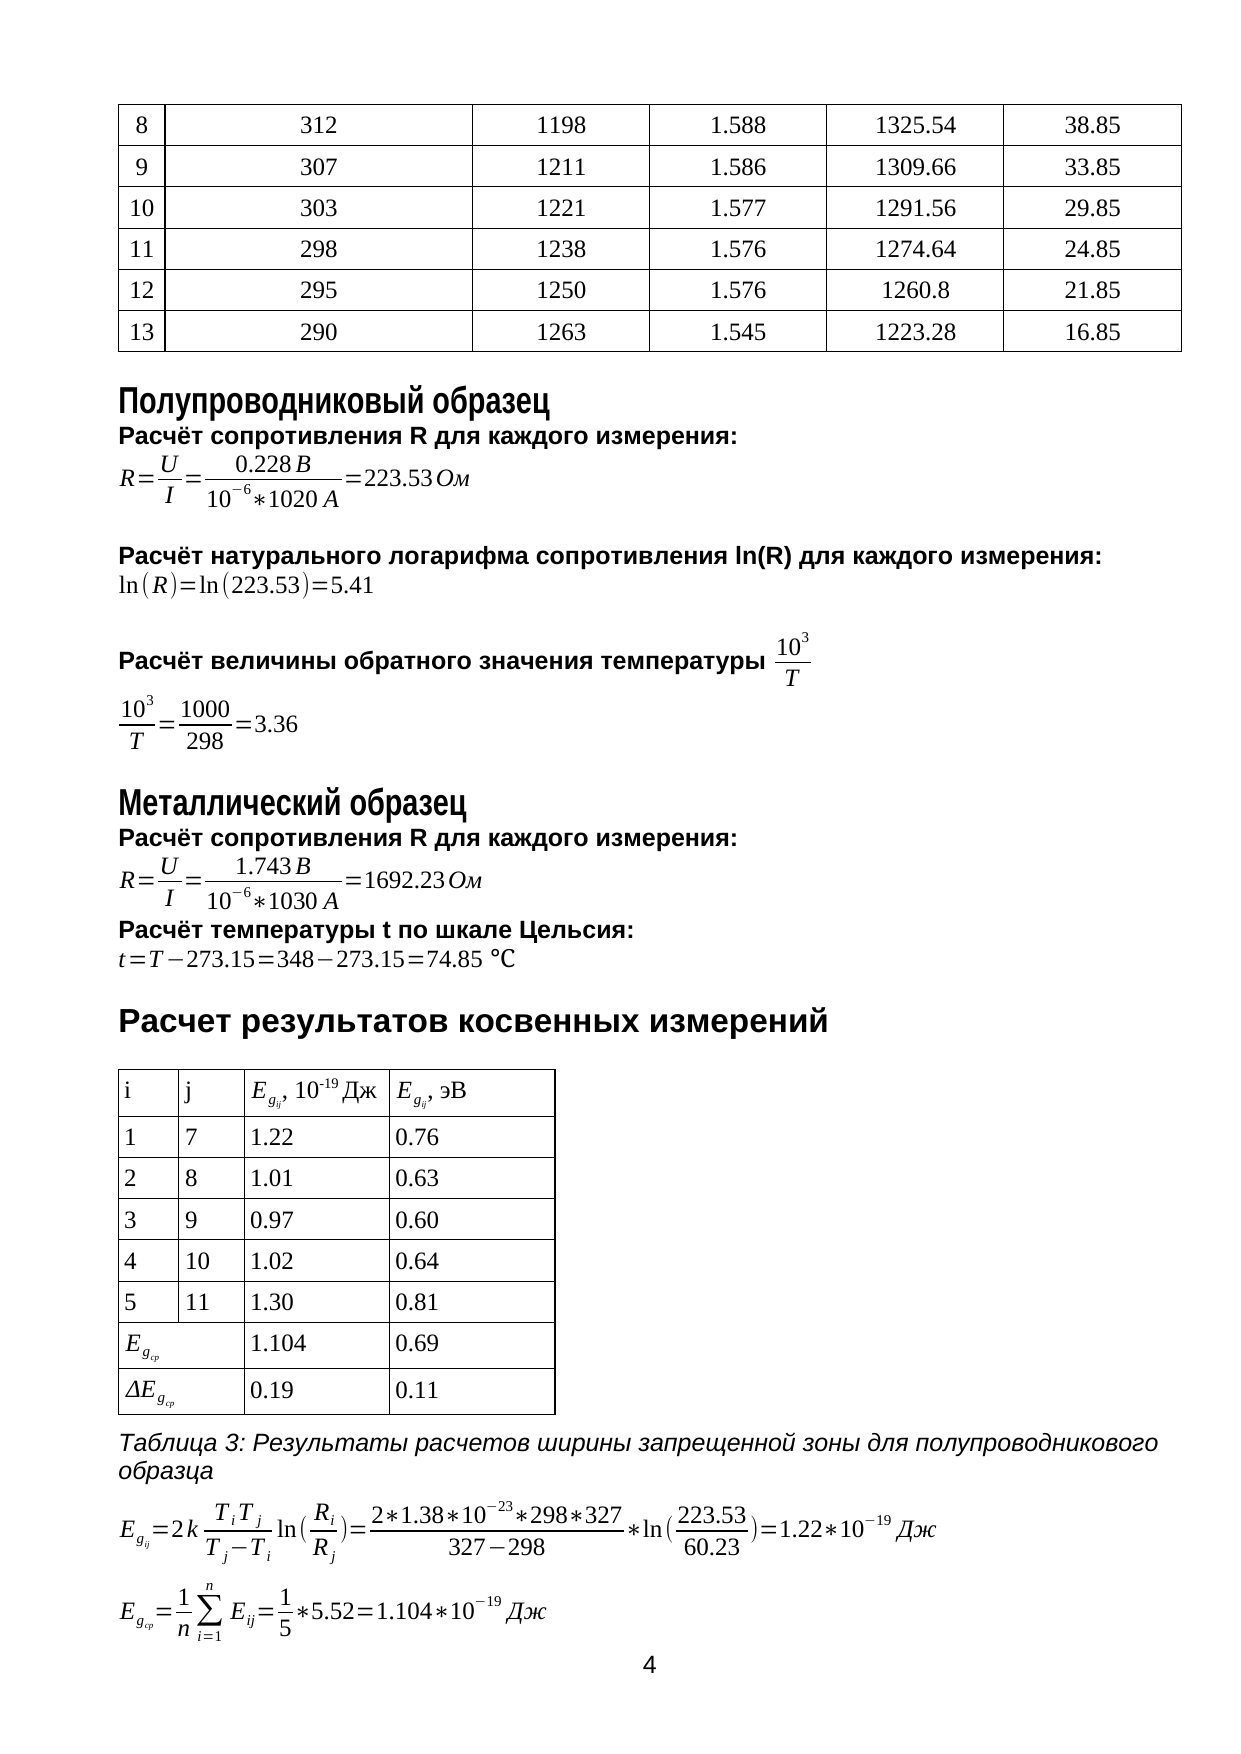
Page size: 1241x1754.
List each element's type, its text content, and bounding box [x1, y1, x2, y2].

table_cell 21.85 [1004, 270, 1181, 310]
table_cell 13 [119, 311, 164, 351]
table_cell [119, 1369, 244, 1414]
table_cell 11 [179, 1282, 244, 1322]
table_cell 1325.54 [827, 105, 1003, 145]
text Таблица 3: Результаты расчетов ширины запрещенной зоны для полупроводникового образца [118, 1428, 1181, 1485]
table_cell 4 [119, 1240, 178, 1281]
table_cell 1274.64 [827, 229, 1003, 269]
table_cell 8 [179, 1158, 244, 1198]
table_cell 7 [179, 1117, 244, 1157]
table_cell 1.588 [650, 105, 826, 145]
table_cell 1221 [473, 187, 649, 227]
table_cell 1.22 [245, 1117, 389, 1157]
table_header , 10-19 Дж [245, 1070, 389, 1116]
table_cell 0.60 [390, 1199, 554, 1239]
table_cell 38.85 [1004, 105, 1181, 145]
text Расчёт сопротивления R для каждого измерения: [118, 421, 1181, 450]
text Расчёт натурального логарифма сопротивления ln(R) для каждого измерения: [118, 541, 1181, 570]
table_cell 1211 [473, 146, 649, 186]
table_cell 10 [119, 187, 164, 227]
table_cell 1.30 [245, 1282, 389, 1322]
table_cell 1.545 [650, 311, 826, 351]
table_cell 307 [166, 146, 472, 186]
table_cell 1.577 [650, 187, 826, 227]
table_cell 1309.66 [827, 146, 1003, 186]
table_cell 1223.28 [827, 311, 1003, 351]
table_cell 1250 [473, 270, 649, 310]
table_cell 1.576 [650, 270, 826, 310]
text Расчет результатов косвенных измерений [118, 1001, 1181, 1040]
table_cell 1.104 [245, 1323, 389, 1368]
subtitle Полупроводниковый образец [118, 382, 1240, 421]
table_cell 0.76 [390, 1117, 554, 1157]
table_cell [119, 1323, 244, 1368]
table_cell 33.85 [1004, 146, 1181, 186]
table_cell 1238 [473, 229, 649, 269]
table_cell 1.01 [245, 1158, 389, 1198]
table_cell 1.02 [245, 1240, 389, 1281]
table_cell 0.19 [245, 1369, 389, 1414]
table_cell 1260.8 [827, 270, 1003, 310]
table_cell 8 [119, 105, 164, 145]
table_cell 1263 [473, 311, 649, 351]
table_cell 0.97 [245, 1199, 389, 1239]
table_cell 295 [166, 270, 472, 310]
table_cell 3 [119, 1199, 178, 1239]
table_cell 16.85 [1004, 311, 1181, 351]
table_cell 24.85 [1004, 229, 1181, 269]
table_cell 290 [166, 311, 472, 351]
table_cell 2 [119, 1158, 178, 1198]
table_cell 29.85 [1004, 187, 1181, 227]
table_cell 11 [119, 229, 164, 269]
table_cell 10 [179, 1240, 244, 1281]
table_cell 12 [119, 270, 164, 310]
table_header j [179, 1070, 244, 1116]
subtitle Металлический образец [118, 784, 1240, 823]
text ℃ [118, 944, 1181, 972]
table_cell 312 [166, 105, 472, 145]
text Расчёт сопротивления R для каждого измерения: [118, 823, 1181, 852]
table_cell 0.63 [390, 1158, 554, 1198]
table_cell 0.64 [390, 1240, 554, 1281]
table_cell 1 [119, 1117, 178, 1157]
table_header i [119, 1070, 178, 1116]
table_cell 1.576 [650, 229, 826, 269]
table_cell 5 [119, 1282, 178, 1322]
text Расчёт величины обратного значения температуры [118, 629, 1181, 692]
text Расчёт температуры t по шкале Цельсия: [118, 915, 1181, 944]
table_cell 303 [166, 187, 472, 227]
table_cell 298 [166, 229, 472, 269]
table_cell 1.586 [650, 146, 826, 186]
table_cell 1198 [473, 105, 649, 145]
table_cell 0.69 [390, 1323, 554, 1368]
table_cell 1291.56 [827, 187, 1003, 227]
table_cell 9 [119, 146, 164, 186]
table_cell 9 [179, 1199, 244, 1239]
table_cell 0.81 [390, 1282, 554, 1322]
table_cell 0.11 [390, 1369, 554, 1414]
table_header , эВ [390, 1070, 554, 1116]
